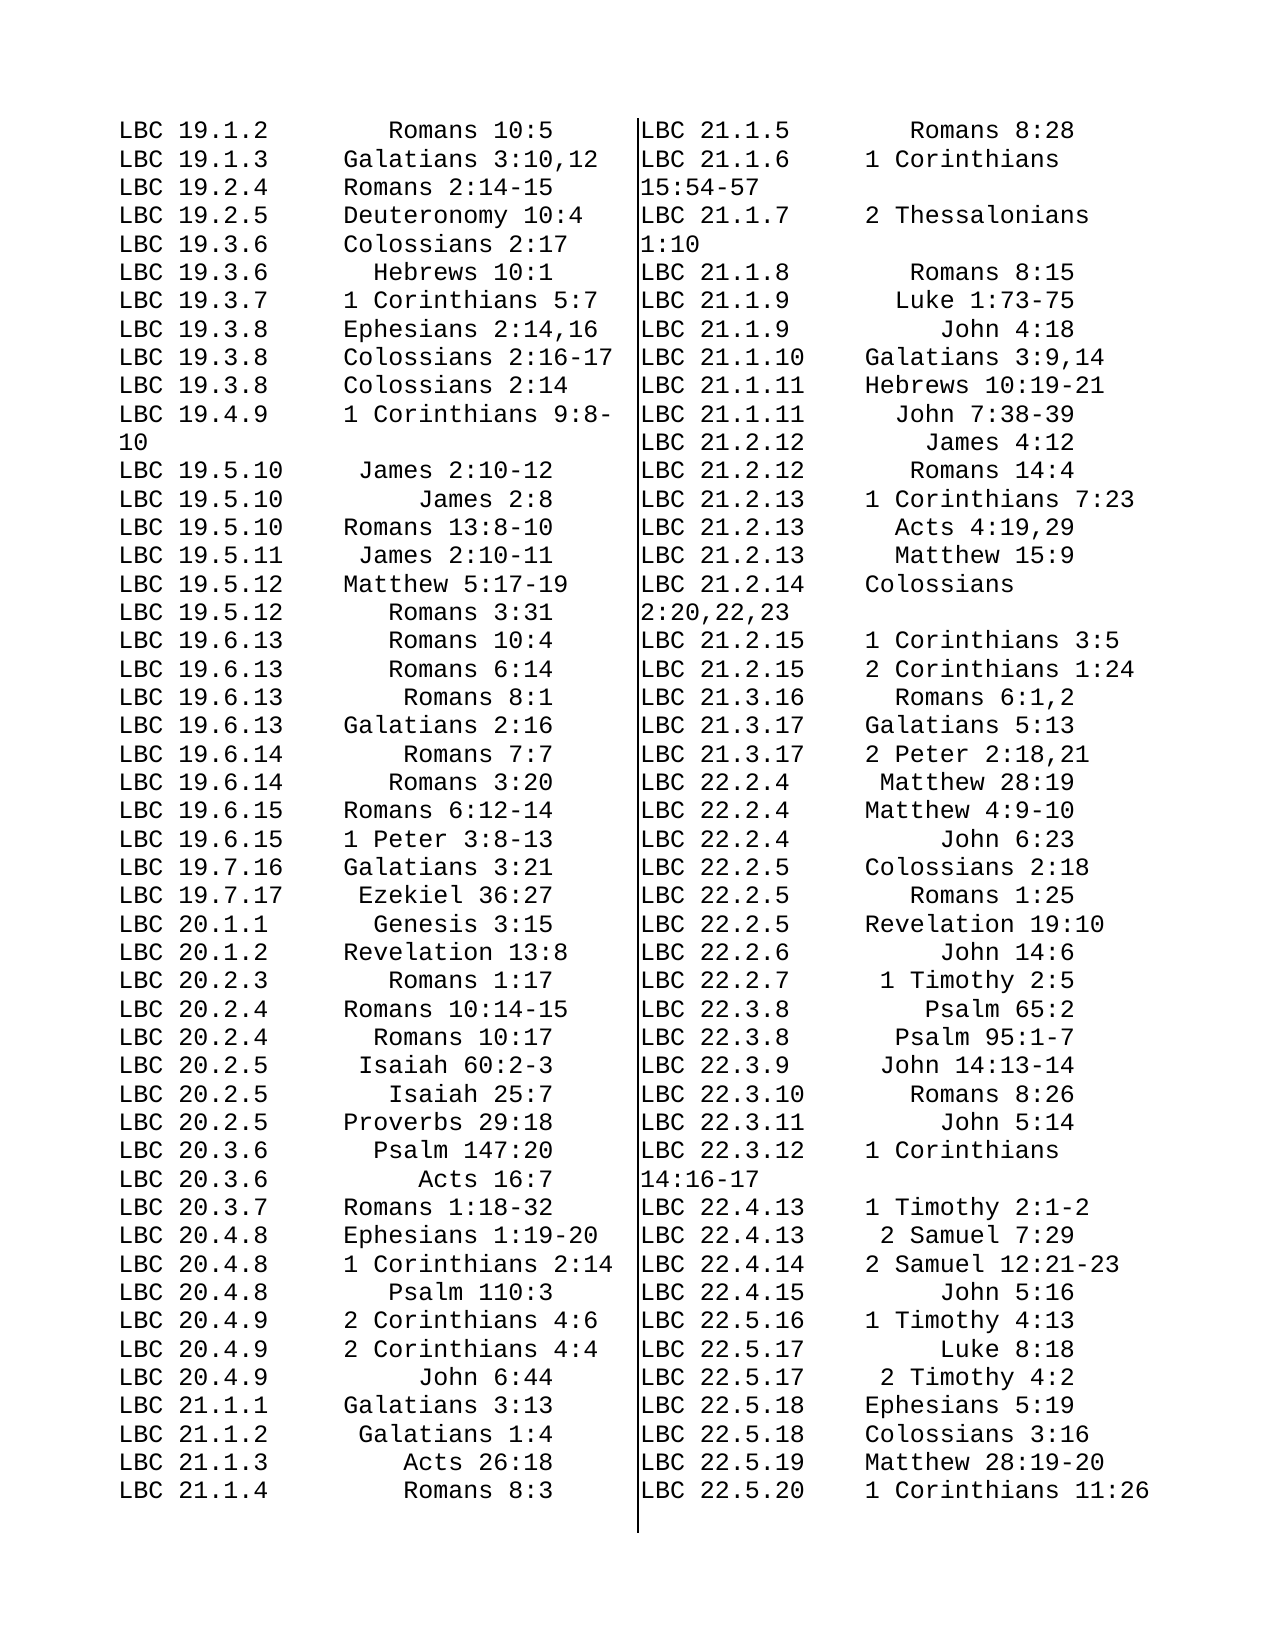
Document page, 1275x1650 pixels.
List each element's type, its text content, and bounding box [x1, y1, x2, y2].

text LBC 21.2.13 Matthew 15:9 [640, 543, 1157, 571]
text LBC 22.4.15 John 5:16 [640, 1280, 1157, 1308]
text LBC 20.2.5 Proverbs 29:18 [118, 1110, 635, 1138]
text LBC 19.5.12 Romans 3:31 [118, 600, 635, 628]
text LBC 19.6.13 Galatians 2:16 [118, 713, 635, 741]
text LBC 22.3.10 Romans 8:26 [640, 1081, 1157, 1110]
text LBC 22.2.5 Colossians 2:18 [640, 855, 1157, 883]
text LBC 22.2.7 1 Timothy 2:5 [640, 968, 1157, 996]
text LBC 19.5.10 James 2:10-12 [118, 458, 635, 486]
text LBC 19.1.3 Galatians 3:10,12 [118, 146, 635, 175]
text LBC 22.5.17 2 Timothy 4:2 [640, 1365, 1157, 1393]
text LBC 19.3.6 Hebrews 10:1 [118, 260, 635, 288]
text LBC 19.4.9 1 Corinthians 9:8-10 [118, 401, 635, 458]
text LBC 22.4.13 2 Samuel 7:29 [640, 1223, 1157, 1251]
text LBC 21.1.6 1 Corinthians 15:54-57 [640, 146, 1157, 203]
text LBC 19.6.14 Romans 3:20 [118, 770, 635, 798]
text LBC 21.3.17 Galatians 5:13 [640, 713, 1157, 741]
text LBC 19.7.17 Ezekiel 36:27 [118, 883, 635, 911]
text LBC 22.3.9 John 14:13-14 [640, 1053, 1157, 1081]
text LBC 21.1.11 Hebrews 10:19-21 [640, 373, 1157, 401]
text LBC 22.3.11 John 5:14 [640, 1110, 1157, 1138]
text LBC 20.4.9 John 6:44 [118, 1365, 635, 1393]
text LBC 19.5.12 Matthew 5:17-19 [118, 571, 635, 600]
text LBC 21.3.16 Romans 6:1,2 [640, 685, 1157, 713]
text LBC 19.3.7 1 Corinthians 5:7 [118, 288, 635, 316]
text LBC 21.1.9 Luke 1:73-75 [640, 288, 1157, 316]
text LBC 22.2.4 Matthew 28:19 [640, 770, 1157, 798]
text LBC 22.5.16 1 Timothy 4:13 [640, 1308, 1157, 1336]
text LBC 20.2.4 Romans 10:14-15 [118, 996, 635, 1025]
text LBC 21.1.5 Romans 8:28 [640, 118, 1157, 146]
text LBC 22.5.20 1 Corinthians 11:26 [640, 1478, 1157, 1506]
text LBC 20.2.5 Isaiah 25:7 [118, 1081, 635, 1110]
text LBC 22.3.12 1 Corinthians 14:16-17 [640, 1138, 1157, 1195]
text LBC 19.5.10 Romans 13:8-10 [118, 515, 635, 543]
text LBC 21.2.12 Romans 14:4 [640, 458, 1157, 486]
text LBC 20.4.9 2 Corinthians 4:6 [118, 1308, 635, 1336]
text LBC 21.2.14 Colossians 2:20,22,23 [640, 571, 1157, 628]
text LBC 20.3.6 Psalm 147:20 [118, 1138, 635, 1166]
text LBC 21.1.3 Acts 26:18 [118, 1450, 635, 1478]
text LBC 22.3.8 Psalm 95:1-7 [640, 1025, 1157, 1053]
text LBC 20.3.7 Romans 1:18-32 [118, 1195, 635, 1223]
text LBC 19.6.14 Romans 7:7 [118, 741, 635, 770]
text LBC 19.3.6 Colossians 2:17 [118, 231, 635, 260]
text LBC 22.2.6 John 14:6 [640, 940, 1157, 968]
text LBC 21.2.12 James 4:12 [640, 430, 1157, 458]
text LBC 21.2.13 Acts 4:19,29 [640, 515, 1157, 543]
text LBC 21.1.9 John 4:18 [640, 316, 1157, 345]
text LBC 20.3.6 Acts 16:7 [118, 1166, 635, 1195]
text LBC 21.3.17 2 Peter 2:18,21 [640, 741, 1157, 770]
text LBC 22.4.13 1 Timothy 2:1-2 [640, 1195, 1157, 1223]
text LBC 21.1.2 Galatians 1:4 [118, 1421, 635, 1450]
text LBC 20.2.4 Romans 10:17 [118, 1025, 635, 1053]
text LBC 22.4.14 2 Samuel 12:21-23 [640, 1251, 1157, 1280]
text LBC 19.6.13 Romans 10:4 [118, 628, 635, 656]
text LBC 19.6.15 1 Peter 3:8-13 [118, 826, 635, 855]
text LBC 22.3.8 Psalm 65:2 [640, 996, 1157, 1025]
text LBC 21.2.15 1 Corinthians 3:5 [640, 628, 1157, 656]
text LBC 19.7.16 Galatians 3:21 [118, 855, 635, 883]
text LBC 20.1.2 Revelation 13:8 [118, 940, 635, 968]
text LBC 19.3.8 Colossians 2:16-17 [118, 345, 635, 373]
text LBC 22.5.18 Ephesians 5:19 [640, 1393, 1157, 1421]
text LBC 19.2.5 Deuteronomy 10:4 [118, 203, 635, 231]
text LBC 22.2.4 John 6:23 [640, 826, 1157, 855]
text LBC 22.5.19 Matthew 28:19-20 [640, 1450, 1157, 1478]
text LBC 20.4.8 Ephesians 1:19-20 [118, 1223, 635, 1251]
text LBC 20.4.8 1 Corinthians 2:14 [118, 1251, 635, 1280]
text LBC 21.1.10 Galatians 3:9,14 [640, 345, 1157, 373]
text LBC 21.1.7 2 Thessalonians 1:10 [640, 203, 1157, 260]
text LBC 19.2.4 Romans 2:14-15 [118, 175, 635, 203]
text LBC 20.4.8 Psalm 110:3 [118, 1280, 635, 1308]
text LBC 21.1.4 Romans 8:3 [118, 1478, 635, 1506]
text LBC 19.1.2 Romans 10:5 [118, 118, 635, 146]
text LBC 22.2.4 Matthew 4:9-10 [640, 798, 1157, 826]
text LBC 19.6.13 Romans 8:1 [118, 685, 635, 713]
text LBC 19.5.10 James 2:8 [118, 486, 635, 515]
text LBC 19.6.15 Romans 6:12-14 [118, 798, 635, 826]
text LBC 22.2.5 Revelation 19:10 [640, 911, 1157, 940]
text LBC 21.1.11 John 7:38-39 [640, 401, 1157, 430]
text LBC 21.1.1 Galatians 3:13 [118, 1393, 635, 1421]
text LBC 20.1.1 Genesis 3:15 [118, 911, 635, 940]
text LBC 21.2.15 2 Corinthians 1:24 [640, 656, 1157, 685]
text LBC 22.5.17 Luke 8:18 [640, 1336, 1157, 1365]
text LBC 22.5.18 Colossians 3:16 [640, 1421, 1157, 1450]
text LBC 19.6.13 Romans 6:14 [118, 656, 635, 685]
text LBC 20.2.3 Romans 1:17 [118, 968, 635, 996]
text LBC 21.1.8 Romans 8:15 [640, 260, 1157, 288]
text LBC 20.4.9 2 Corinthians 4:4 [118, 1336, 635, 1365]
text LBC 19.3.8 Colossians 2:14 [118, 373, 635, 401]
text LBC 21.2.13 1 Corinthians 7:23 [640, 486, 1157, 515]
text LBC 19.3.8 Ephesians 2:14,16 [118, 316, 635, 345]
text LBC 22.2.5 Romans 1:25 [640, 883, 1157, 911]
text LBC 19.5.11 James 2:10-11 [118, 543, 635, 571]
text LBC 20.2.5 Isaiah 60:2-3 [118, 1053, 635, 1081]
